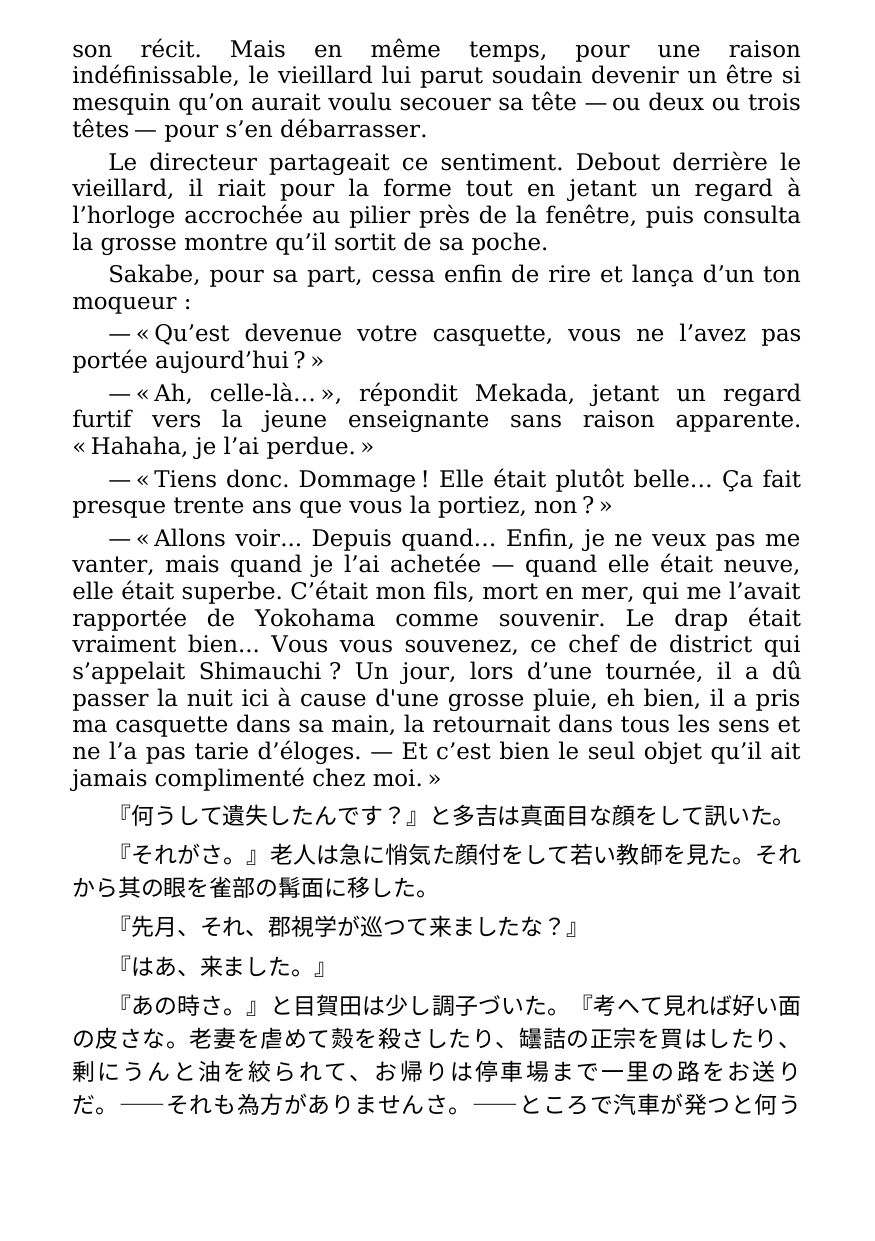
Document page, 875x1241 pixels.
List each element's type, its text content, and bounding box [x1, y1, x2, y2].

text son récit. Mais en même temps, pour une raison indéfinissable, le vieillard lui parut soudain devenir un être si mesquin qu’on aurait voulu secouer sa tête — ou deux ou trois têtes — pour s’en débarrasser. [72, 36, 802, 143]
text 『それがさ。』老人は急に悄気た顔付をして若い教師を見た。それから其の眼を雀部の髯面に移した。 [72, 837, 802, 903]
text Le directeur partageait ce sentiment. Debout derrière le vieillard, il riait pour la forme tout en jetant un regard à l’horloge accrochée au pilier près de la fenêtre, puis consulta la grosse montre qu’il sortit de sa poche. [72, 149, 802, 255]
text — « Allons voir... Depuis quand… Enfin, je ne veux pas me vanter, mais quand je l’ai achetée — quand elle était neuve, elle était superbe. C’était mon fils, mort en mer, qui me l’avait rapportée de Yokohama comme souvenir. Le drap était vraiment bien... Vous vous souvenez, ce chef de district qui s’appelait Shimauchi ? Un jour, lors d’une tournée, il a dû passer la nuit ici à cause d'une grosse pluie, eh bien, il a pris ma casquette dans sa main, la retournait dans tous les sens et ne l’a pas tarie d’éloges. — Et c’est bien le seul objet qu’il ait jamais complimenté chez moi. » [72, 525, 802, 792]
text 『はあ、来ました。』 [72, 948, 802, 982]
text — « Tiens donc. Dommage ! Elle était plutôt belle… Ça fait presque trente ans que vous la portiez, non ? » [72, 466, 802, 519]
text — « Qu’est devenue votre casquette, vous ne l’avez pas portée aujourd’hui ? » [72, 321, 802, 374]
text 『あの時さ。』と目賀田は少し調子づいた。『考へて見れば好い面の皮さな。老妻を虐めて㷤を殺さしたり、罎詰の正宗を買はしたり、剰にうんと油を絞られて、お帰りは停車場まで一里の路をお送りだ。――それも為方がありませんさ。――ところで汽車が発つと何う [72, 987, 802, 1120]
text 『先月、それ、郡視学が巡つて来ましたな？』 [72, 909, 802, 942]
text 『何うして遺失したんです？』と多吉は真面目な顔をして訊いた。 [72, 798, 802, 831]
text Sakabe, pour sa part, cessa enfin de rire et lança d’un ton moqueur : [72, 261, 802, 314]
text — « Ah, celle-là… », répondit Mekada, jetant un regard furtif vers la jeune enseignante sans raison apparente. « Hahaha, je l’ai perdue. » [72, 380, 802, 460]
